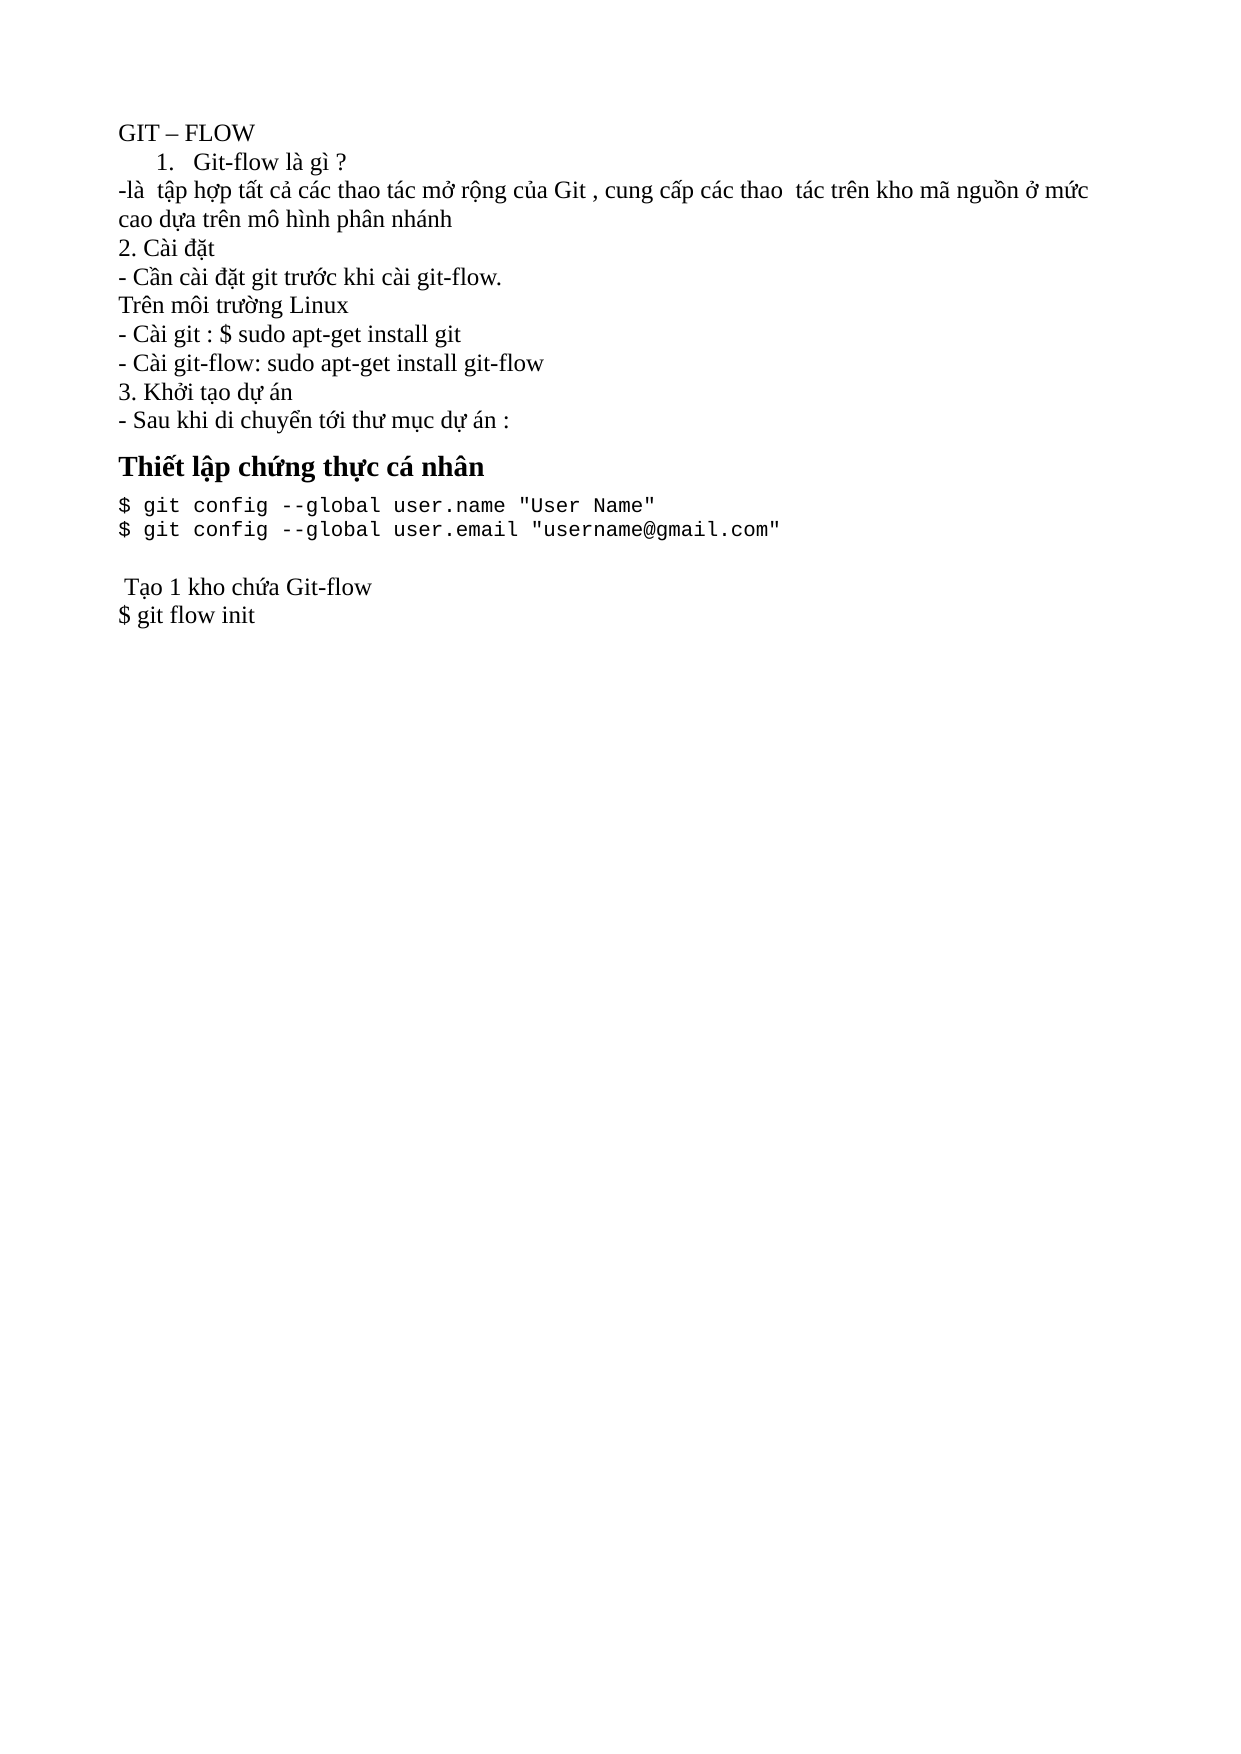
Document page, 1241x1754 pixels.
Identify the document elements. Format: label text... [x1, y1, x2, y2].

text - Cần cài đặt git trước khi cài git-flow. [118, 262, 1122, 291]
text 3. Khởi tạo dự án [118, 377, 1122, 406]
text $ git config --global user.email "username@gmail.com" [118, 519, 1122, 542]
list Git-flow là gì ? [156, 147, 1122, 176]
subtitle Thiết lập chứng thực cá nhân [118, 449, 1122, 482]
text - Cài git-flow: sudo apt-get install git-flow [118, 348, 1122, 377]
text - Sau khi di chuyển tới thư mục dự án : [118, 406, 1122, 434]
text $ git config --global user.name "User Name" [118, 495, 1122, 519]
text Trên môi trường Linux [118, 291, 1122, 319]
text GIT – FLOW [118, 118, 1122, 147]
text $ git flow init [118, 601, 1122, 629]
text - Cài git : $ sudo apt-get install git [118, 319, 1122, 348]
text -là tập hợp tất cả các thao tác mở rộng của Git , cung cấp các thao tác trên kho mã nguồn ở mức cao dựa trên mô hình phân nhánh [118, 176, 1122, 233]
text 2. Cài đặt [118, 233, 1122, 262]
text Tạo 1 kho chứa Git-flow [118, 572, 1122, 601]
